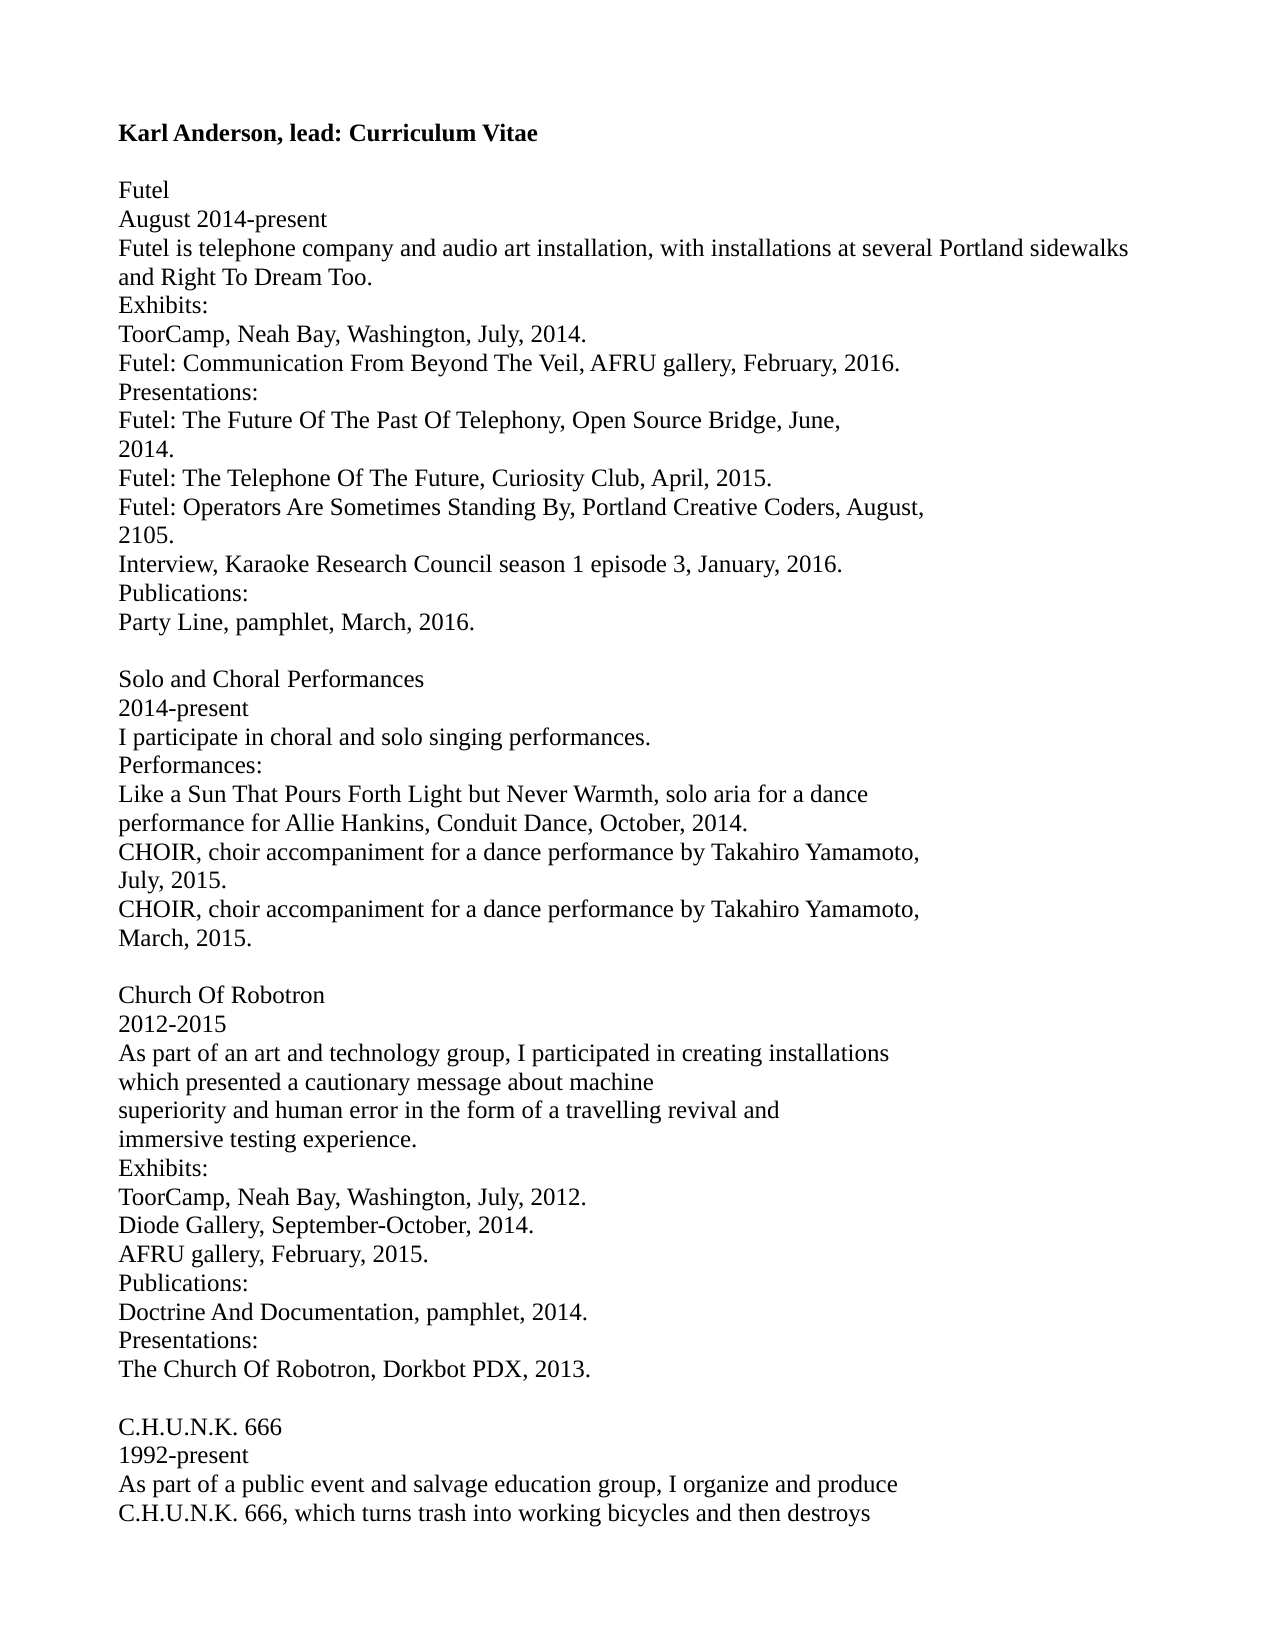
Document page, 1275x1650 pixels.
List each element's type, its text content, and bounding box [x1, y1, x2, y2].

text superiority and human error in the form of a travelling revival and [118, 1096, 1157, 1124]
text Church Of Robotron [118, 981, 1157, 1009]
text I participate in choral and solo singing performances. [118, 722, 1157, 751]
text 2014-present [118, 693, 1157, 722]
text Karl Anderson, lead: Curriculum Vitae [118, 118, 1157, 147]
text CHOIR, choir accompaniment for a dance performance by Takahiro Yamamoto, [118, 837, 1157, 866]
text immersive testing experience. [118, 1124, 1157, 1153]
text ToorCamp, Neah Bay, Washington, July, 2012. [118, 1182, 1157, 1211]
text Presentations: [118, 377, 1157, 406]
text Publications: [118, 1268, 1157, 1297]
text which presented a cautionary message about machine [118, 1067, 1157, 1096]
text August 2014-present [118, 204, 1157, 233]
text 2012-2015 [118, 1009, 1157, 1038]
text As part of a public event and salvage education group, I organize and produce [118, 1469, 1157, 1498]
text AFRU gallery, February, 2015. [118, 1239, 1157, 1268]
text Like a Sun That Pours Forth Light but Never Warmth, solo aria for a dance [118, 779, 1157, 808]
text Futel: The Telephone Of The Future, Curiosity Club, April, 2015. [118, 463, 1157, 492]
text Interview, Karaoke Research Council season 1 episode 3, January, 2016. [118, 549, 1157, 578]
text Doctrine And Documentation, pamphlet, 2014. [118, 1297, 1157, 1326]
text Exhibits: [118, 291, 1157, 319]
text C.H.U.N.K. 666, which turns trash into working bicycles and then destroys [118, 1498, 1157, 1527]
text July, 2015. [118, 866, 1157, 894]
text Futel: Operators Are Sometimes Standing By, Portland Creative Coders, August, [118, 492, 1157, 521]
text The Church Of Robotron, Dorkbot PDX, 2013. [118, 1354, 1157, 1383]
text Diode Gallery, September-October, 2014. [118, 1211, 1157, 1239]
text Performances: [118, 751, 1157, 779]
text Publications: [118, 578, 1157, 607]
text 1992-present [118, 1441, 1157, 1469]
text Futel: Communication From Beyond The Veil, AFRU gallery, February, 2016. [118, 348, 1157, 377]
text Futel is telephone company and audio art installation, with installations at several Portland sidewalks and Right To Dream Too. [118, 233, 1157, 291]
text performance for Allie Hankins, Conduit Dance, October, 2014. [118, 808, 1157, 837]
text CHOIR, choir accompaniment for a dance performance by Takahiro Yamamoto, [118, 894, 1157, 923]
text Party Line, pamphlet, March, 2016. [118, 607, 1157, 636]
text As part of an art and technology group, I participated in creating installations [118, 1038, 1157, 1067]
text Exhibits: [118, 1153, 1157, 1182]
text Presentations: [118, 1326, 1157, 1354]
text ToorCamp, Neah Bay, Washington, July, 2014. [118, 319, 1157, 348]
text Futel [118, 176, 1157, 204]
text Solo and Choral Performances [118, 664, 1157, 693]
text Futel: The Future Of The Past Of Telephony, Open Source Bridge, June, [118, 406, 1157, 434]
text 2014. [118, 434, 1157, 463]
text C.H.U.N.K. 666 [118, 1412, 1157, 1441]
text March, 2015. [118, 923, 1157, 952]
text 2105. [118, 521, 1157, 549]
